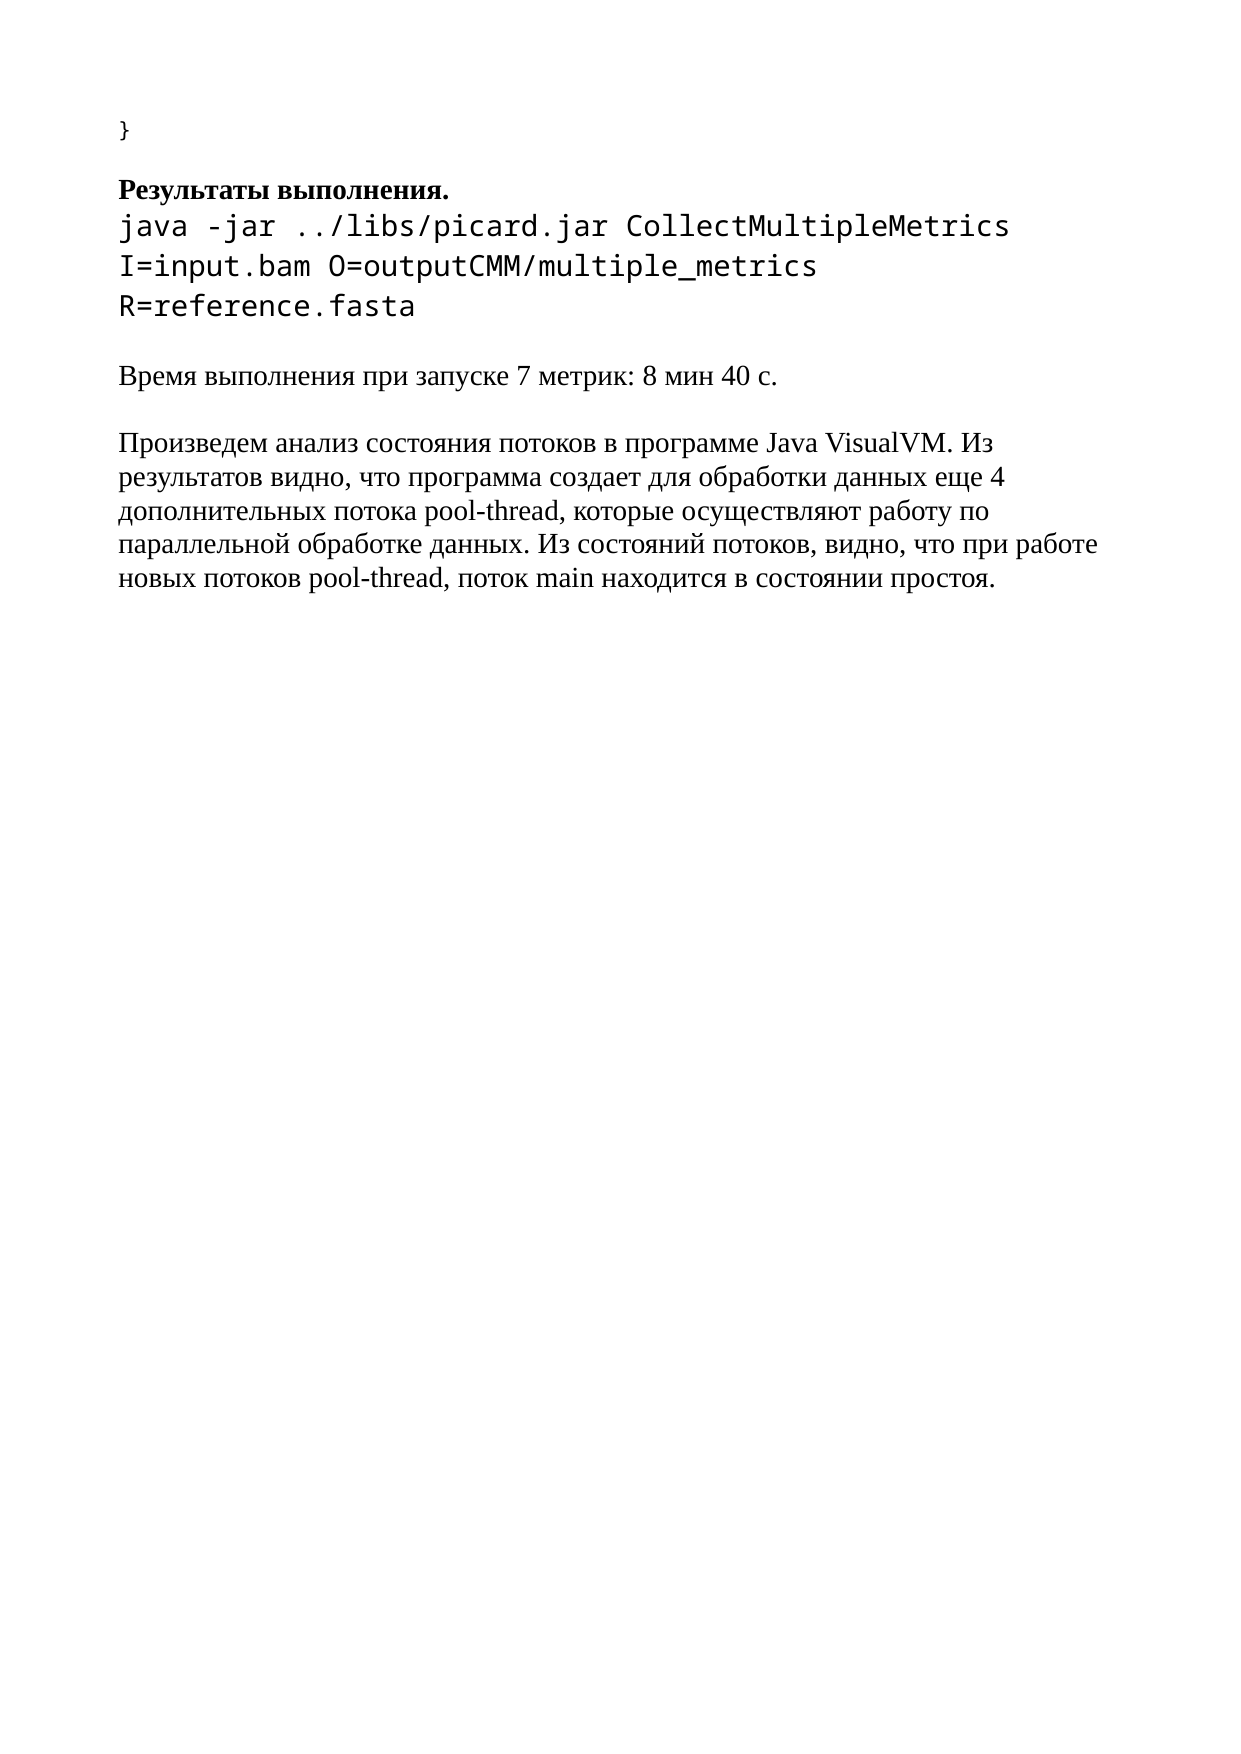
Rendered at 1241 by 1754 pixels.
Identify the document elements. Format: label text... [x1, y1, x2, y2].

text } [118, 118, 1122, 142]
text Время выполнения при запуске 7 метрик: 8 мин 40 с. [118, 358, 1122, 392]
text java -jar ../libs/picard.jar CollectMultipleMetrics I=input.bam O=outputCMM/multiple_metrics R=reference.fasta [118, 205, 1122, 324]
text Результаты выполнения. [118, 172, 1122, 205]
text Произведем анализ состояния потоков в программе Java VisualVM. Из результатов видно, что программа создает для обработки данных еще 4 дополнительных потока pool-thread, которые осуществляют работу по параллельной обработке данных. Из состояний потоков, видно, что при работе новых потоков pool-thread, поток main находится в состоянии простоя. [118, 426, 1122, 593]
